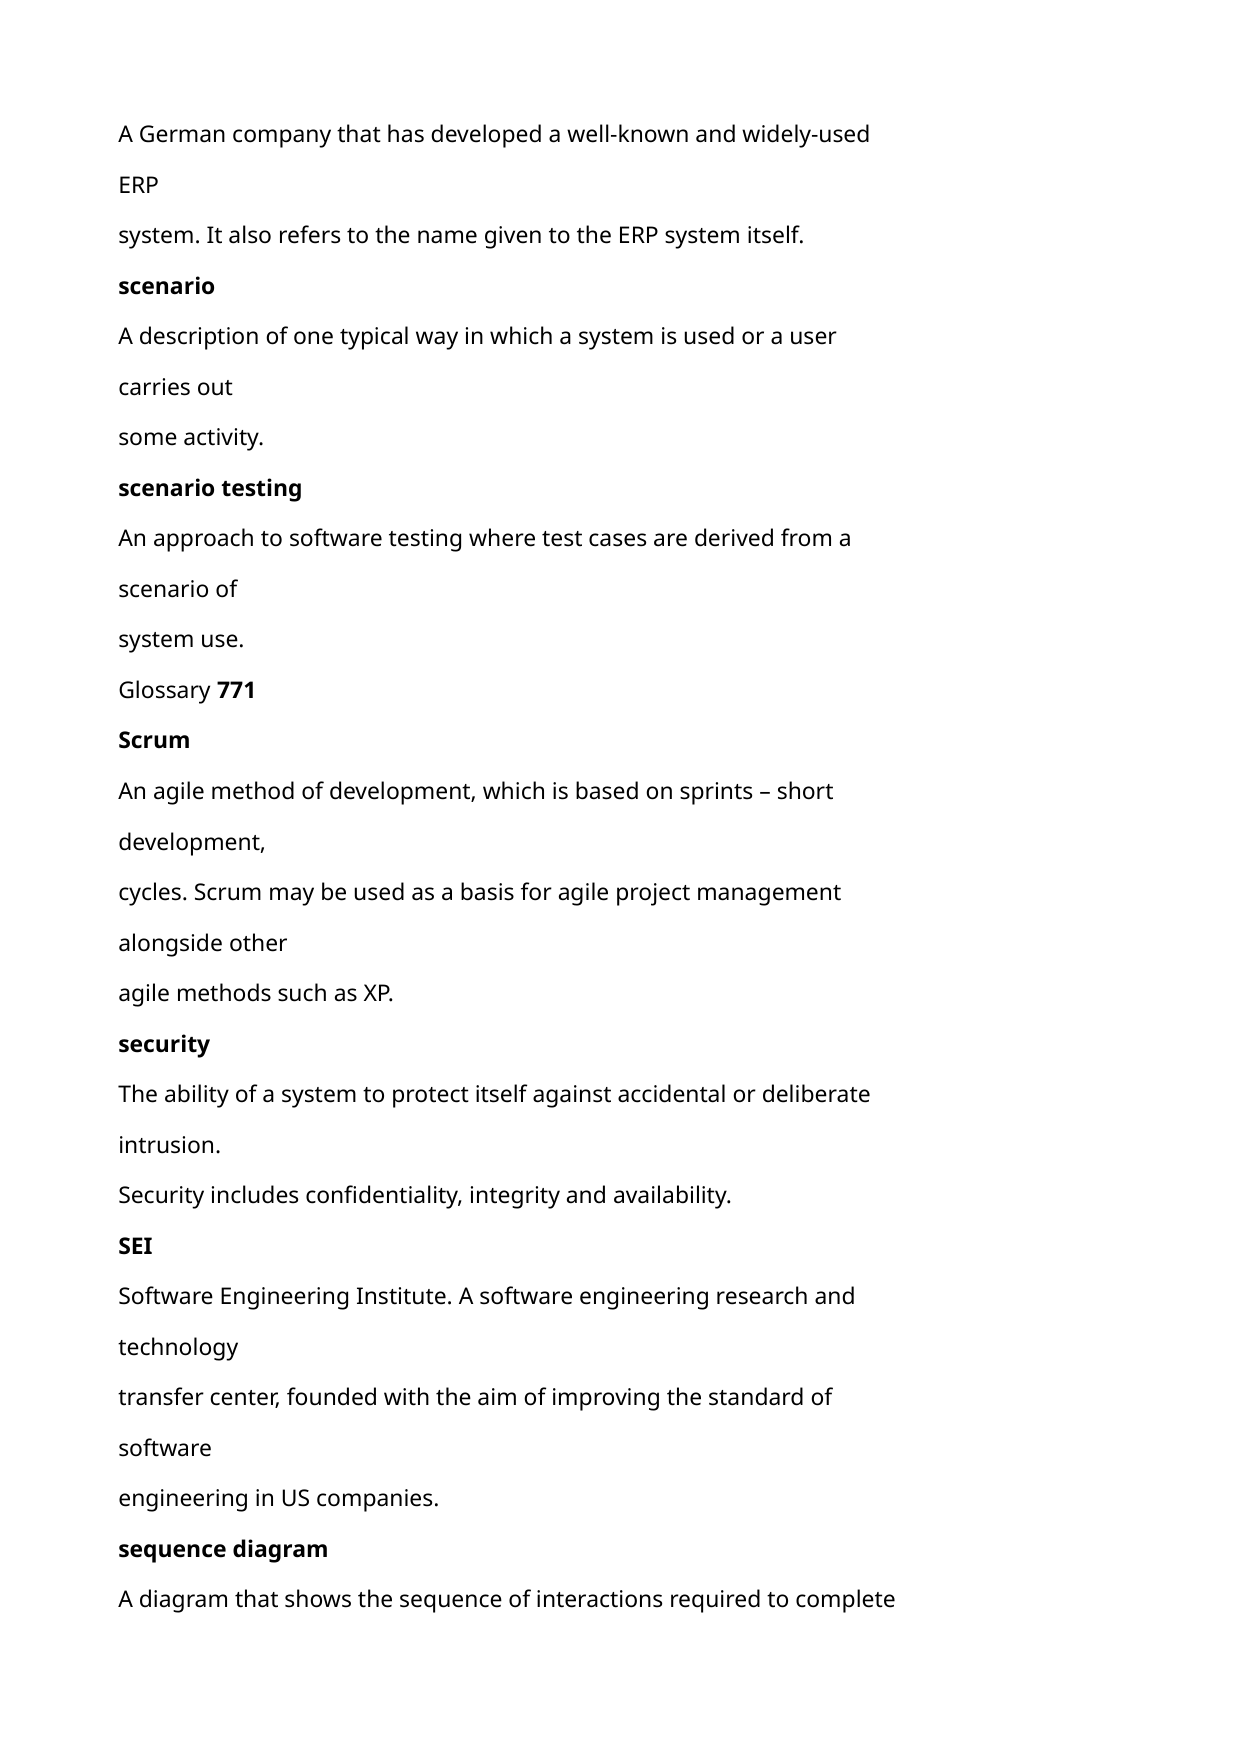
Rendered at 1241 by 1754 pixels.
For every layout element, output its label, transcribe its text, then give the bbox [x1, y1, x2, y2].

text Glossary 771 [118, 674, 1122, 705]
text Scrum [118, 724, 1122, 756]
text SEI [118, 1229, 1122, 1261]
text security [118, 1027, 1122, 1059]
text Security includes confidentiality, integrity and availability. [118, 1179, 1122, 1210]
text scenario [118, 270, 1122, 301]
text development, [118, 825, 1122, 857]
text system. It also refers to the name given to the ERP system itself. [118, 219, 1122, 250]
text An approach to software testing where test cases are derived from a [118, 522, 1122, 553]
text system use. [118, 623, 1122, 654]
text engineering in US companies. [118, 1482, 1122, 1513]
text transfer center, founded with the aim of improving the standard of [118, 1381, 1122, 1412]
text cycles. Scrum may be used as a basis for agile project management [118, 876, 1122, 907]
text The ability of a system to protect itself against accidental or deliberate [118, 1078, 1122, 1109]
text A diagram that shows the sequence of interactions required to complete [118, 1583, 1122, 1614]
text A German company that has developed a well-known and widely-used [118, 118, 1122, 149]
text agile methods such as XP. [118, 977, 1122, 1008]
text A description of one typical way in which a system is used or a user [118, 320, 1122, 351]
text intrusion. [118, 1128, 1122, 1160]
text ERP [118, 169, 1122, 200]
text some activity. [118, 421, 1122, 452]
text An agile method of development, which is based on sprints – short [118, 775, 1122, 806]
text scenario of [118, 573, 1122, 604]
text technology [118, 1331, 1122, 1362]
text Software Engineering Institute. A software engineering research and [118, 1280, 1122, 1311]
text alongside other [118, 926, 1122, 958]
text sequence diagram [118, 1533, 1122, 1564]
text scenario testing [118, 472, 1122, 503]
text software [118, 1432, 1122, 1463]
text carries out [118, 371, 1122, 402]
